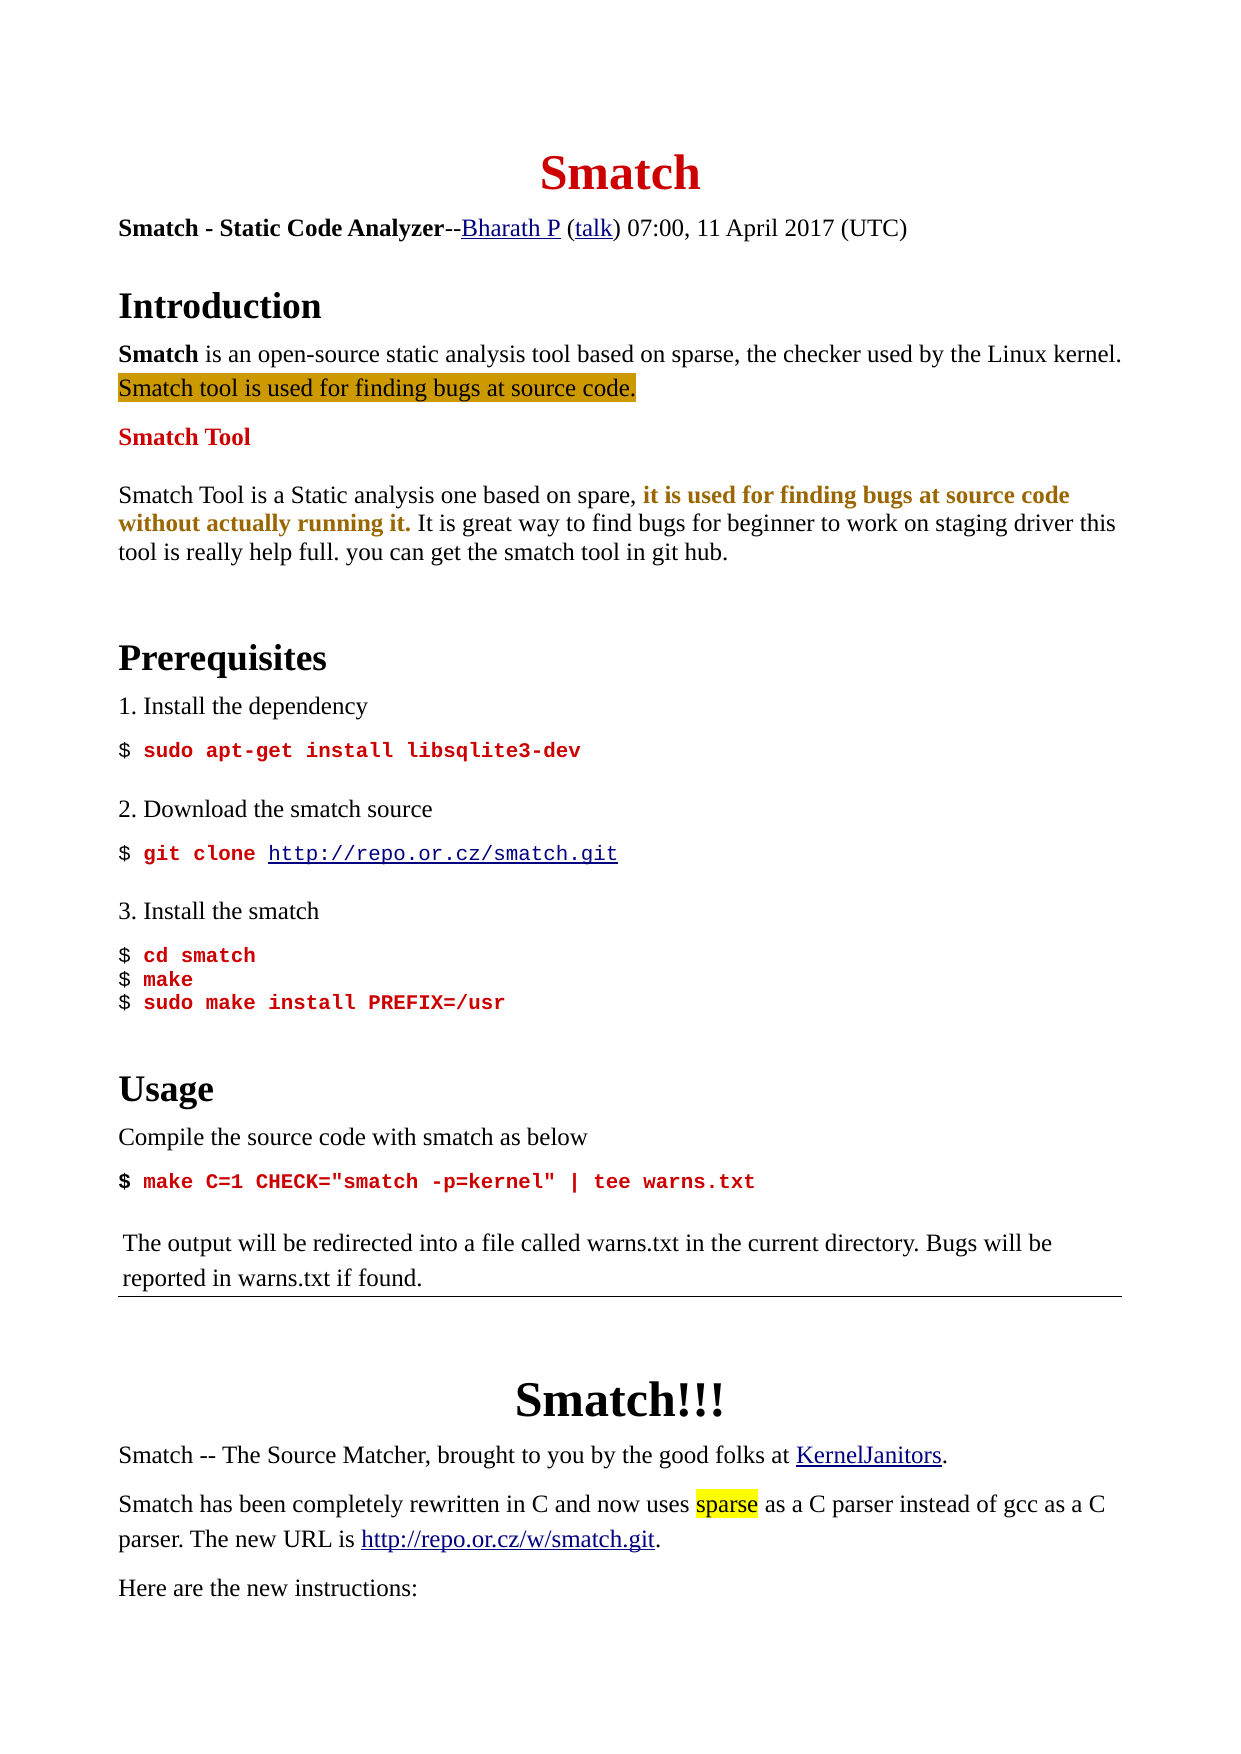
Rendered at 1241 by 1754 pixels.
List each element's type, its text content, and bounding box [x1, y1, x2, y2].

subtitle Prerequisites [118, 636, 1122, 679]
text Here are the new instructions: [118, 1573, 1122, 1601]
text $ make C=1 CHECK="smatch -p=kernel" | tee warns.txt [118, 1171, 1122, 1194]
text $ sudo apt-get install libsqlite3-dev [118, 741, 1122, 764]
text $ cd smatch [118, 945, 1122, 968]
text Compile the source code with smatch as below [118, 1122, 1122, 1151]
text Smatch Tool Smatch Tool is a Static analysis one based on spare, it is used for finding bugs at source code without actually running it. It is great way to find bugs for beginner to work on staging driver this tool is really help full. you can get the smatch tool in git hub. [118, 422, 1122, 566]
text $ make [118, 968, 1122, 992]
text $ sudo make install PREFIX=/usr [118, 992, 1122, 1016]
text 3. Install the smatch [118, 896, 1122, 924]
text 2. Download the smatch source [118, 794, 1122, 822]
text Smatch has been completely rewritten in C and now uses sparse as a C parser instead of gcc as a C parser. The new URL is http://repo.or.cz/w/smatch.git. [118, 1489, 1122, 1552]
text The output will be redirected into a file called warns.txt in the current directory. Bugs will be reported in warns.txt if found. [118, 1224, 1122, 1296]
text Smatch is an open-source static analysis tool based on sparse, the checker used by the Linux kernel. Smatch tool is used for finding bugs at source code. [118, 339, 1122, 402]
text 1. Install the dependency [118, 691, 1122, 720]
subtitle Usage [118, 1066, 1122, 1109]
text Smatch -- The Source Matcher, brought to you by the good folks at KernelJanitors. [118, 1440, 1122, 1469]
text $ git clone http://repo.or.cz/smatch.git [118, 843, 1122, 866]
subtitle Smatch!!! [118, 1370, 1122, 1428]
subtitle Smatch [118, 143, 1122, 201]
subtitle Introduction [118, 283, 1122, 326]
text Smatch - Static Code Analyzer--Bharath P (talk) 07:00, 11 April 2017 (UTC) [118, 213, 1122, 242]
